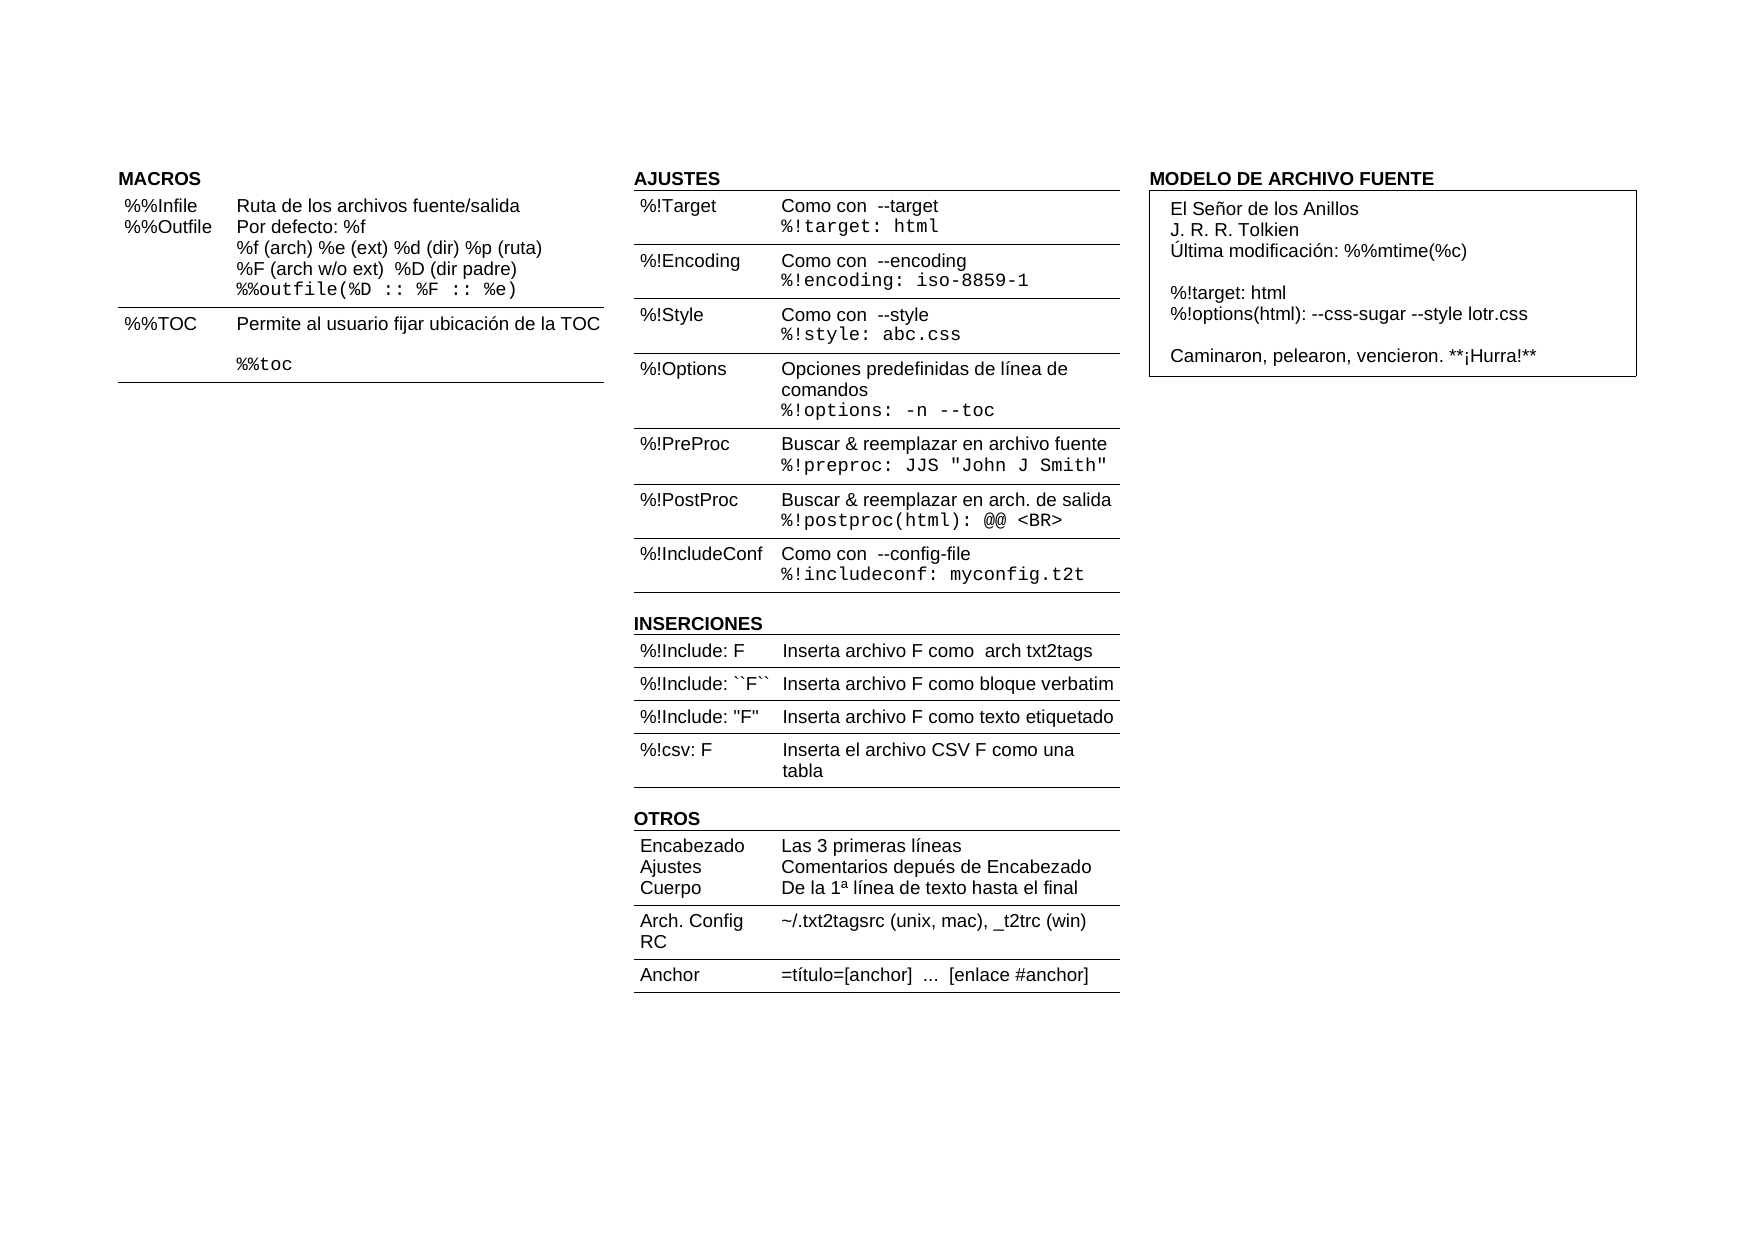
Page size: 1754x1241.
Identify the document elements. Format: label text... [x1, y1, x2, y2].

table_cell Arch. Config RC [634, 906, 775, 959]
table_cell %!Include: F [634, 635, 776, 667]
table_header MACROS [118, 169, 604, 190]
table_cell Las 3 primeras líneas Comentarios depués de Encabezado De la 1ª línea de texto hasta el final [775, 831, 1120, 905]
table_cell %!Target [634, 191, 775, 244]
table_cell Inserta archivo F como arch txt2tags [776, 635, 1120, 667]
table_cell Opciones predefinidas de línea de comandos %!options: -n --toc [775, 354, 1120, 428]
table_cell Permite al usuario fijar ubicación de la TOC %%toc [231, 308, 604, 382]
table_header MODELO DE ARCHIVO FUENTE [1149, 169, 1636, 190]
table_header OTROS [634, 809, 1120, 829]
table_cell %!Options [634, 354, 775, 428]
table_cell Buscar & reemplazar en archivo fuente %!preproc: JJS "John J Smith" [775, 429, 1120, 484]
table_cell %%Infile %%Outfile [118, 190, 231, 307]
table_cell Inserta archivo F como bloque verbatim [776, 668, 1120, 700]
table_cell %!IncludeConf [634, 539, 775, 592]
table_cell =título=[anchor] ... [enlace #anchor] [775, 960, 1120, 992]
table_cell El Señor de los Anillos J. R. R. Tolkien Última modificación: %%mtime(%c) %!target: html %!options(html): --css-sugar --style lotr.css Caminaron, pelearon, vencieron. **¡Hurra!** [1150, 191, 1636, 376]
table_cell %!csv: F [634, 734, 776, 787]
table_cell Buscar & reemplazar en arch. de salida %!postproc(html): @@ <BR> [775, 485, 1120, 538]
table_cell %!PreProc [634, 429, 775, 484]
table_cell %!Encoding [634, 245, 775, 298]
table_cell Como con --config-file %!includeconf: myconfig.t2t [775, 539, 1120, 592]
table_cell %!PostProc [634, 485, 775, 538]
table_cell Encabezado Ajustes Cuerpo [634, 831, 775, 905]
table_cell %!Include: ''F'' [634, 701, 776, 733]
table_cell Anchor [634, 960, 775, 992]
table_cell Inserta el archivo CSV F como una tabla [776, 734, 1120, 787]
table_header AJUSTES [634, 169, 1120, 190]
table_cell ~/.txt2tagsrc (unix, mac), _t2trc (win) [775, 906, 1120, 959]
table_cell Como con --target %!target: html [775, 191, 1120, 244]
table_cell Ruta de los archivos fuente/salida Por defecto: %f %f (arch) %e (ext) %d (dir) %p (ruta) %F (arch w/o ext) %D (dir padre) %%outfile(%D :: %F :: %e) [231, 190, 604, 307]
table_cell %!Style [634, 299, 775, 353]
table_cell Como con --encoding %!encoding: iso-8859-1 [775, 245, 1120, 298]
table_cell Inserta archivo F como texto etiquetado [776, 701, 1120, 733]
table_cell %!Include: ``F`` [634, 668, 776, 700]
table_header INSERCIONES [634, 613, 1120, 634]
table_cell %%TOC [118, 308, 231, 382]
table_cell Como con --style %!style: abc.css [775, 299, 1120, 353]
